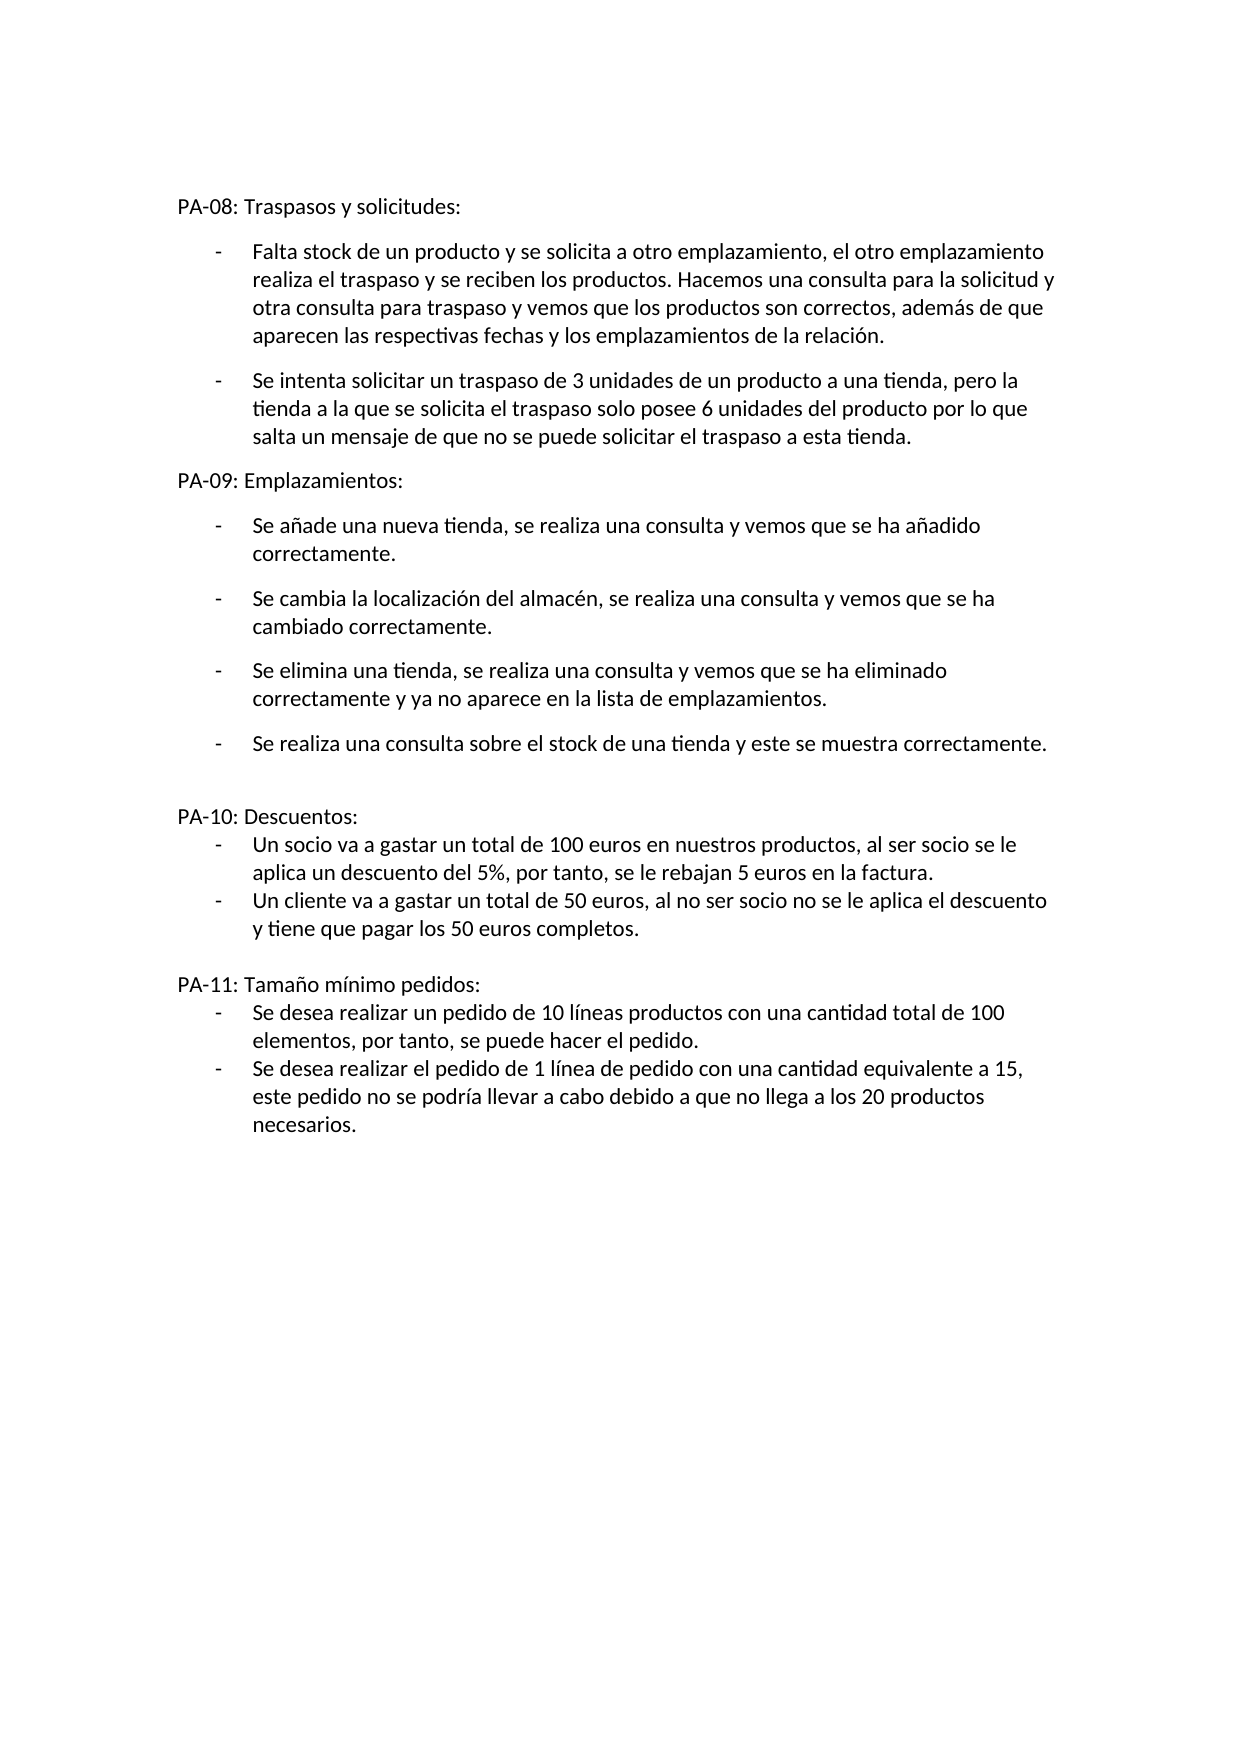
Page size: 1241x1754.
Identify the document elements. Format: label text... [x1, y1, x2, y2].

text PA-08: Traspasos y solicitudes: [177, 192, 1063, 220]
list Se desea realizar el pedido de 1 línea de pedido con una cantidad equivalente a 15, este pedido no se podría llevar a cabo debido a que no llega a los 20 productos necesarios. [215, 1054, 1063, 1138]
text PA-09: Emplazamientos: [177, 466, 1063, 494]
text PA-11: Tamaño mínimo pedidos: [177, 970, 1063, 998]
list Un cliente va a gastar un total de 50 euros, al no ser socio no se le aplica el descuento y tiene que pagar los 50 euros completos. [215, 886, 1063, 942]
list Se realiza una consulta sobre el stock de una tienda y este se muestra correctamente. [215, 729, 1063, 757]
list Un socio va a gastar un total de 100 euros en nuestros productos, al ser socio se le aplica un descuento del 5%, por tanto, se le rebajan 5 euros en la factura. [215, 830, 1063, 886]
list Se desea realizar un pedido de 10 líneas productos con una cantidad total de 100 elementos, por tanto, se puede hacer el pedido. [215, 998, 1063, 1054]
list Se cambia la localización del almacén, se realiza una consulta y vemos que se ha cambiado correctamente. [215, 584, 1063, 640]
list Se elimina una tienda, se realiza una consulta y vemos que se ha eliminado correctamente y ya no aparece en la lista de emplazamientos. [215, 657, 1063, 713]
list Se añade una nueva tienda, se realiza una consulta y vemos que se ha añadido correctamente. [215, 511, 1063, 567]
list Falta stock de un producto y se solicita a otro emplazamiento, el otro emplazamiento realiza el traspaso y se reciben los productos. Hacemos una consulta para la solicitud y otra consulta para traspaso y vemos que los productos son correctos, además de que aparecen las respectivas fechas y los emplazamientos de la relación. [215, 237, 1063, 349]
list Se intenta solicitar un traspaso de 3 unidades de un producto a una tienda, pero la tienda a la que se solicita el traspaso solo posee 6 unidades del producto por lo que salta un mensaje de que no se puede solicitar el traspaso a esta tienda. [215, 366, 1063, 450]
text PA-10: Descuentos: [177, 802, 1063, 830]
